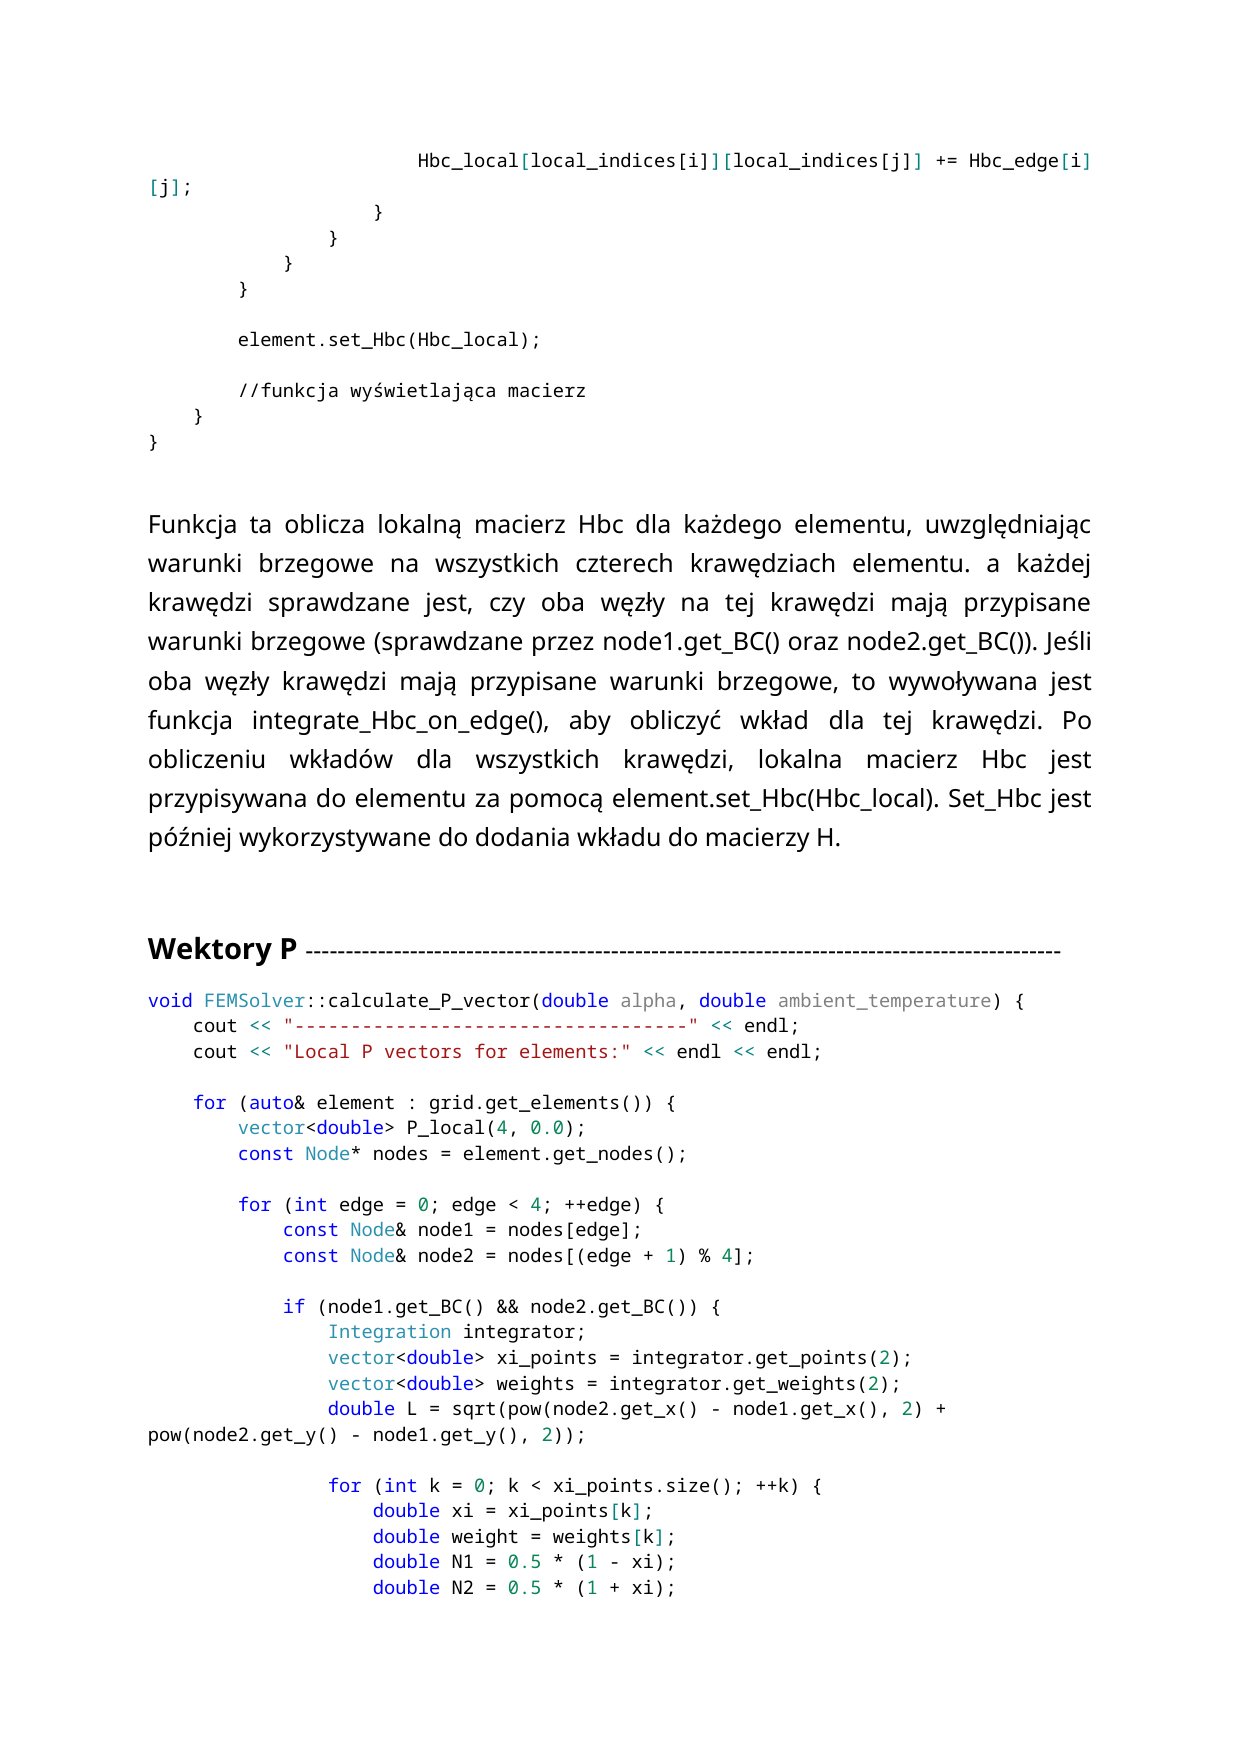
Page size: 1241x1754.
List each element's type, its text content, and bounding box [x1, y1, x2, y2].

text const Node& node1 = nodes[edge]; [148, 1217, 1093, 1242]
text vector<double> P_local(4, 0.0); [148, 1115, 1093, 1140]
text cout << "-----------------------------------" << endl; [148, 1013, 1093, 1038]
text double L = sqrt(pow(node2.get_x() - node1.get_x(), 2) + pow(node2.get_y() - node1.get_y(), 2)); [148, 1395, 1093, 1446]
text cout << "Local P vectors for elements:" << endl << endl; [148, 1038, 1093, 1064]
text Integration integrator; [148, 1319, 1093, 1344]
text double xi = xi_points[k]; [148, 1497, 1093, 1523]
text //funkcja wyświetlająca macierz [148, 377, 1093, 403]
text const Node& node2 = nodes[(edge + 1) % 4]; [148, 1242, 1093, 1268]
text double weight = weights[k]; [148, 1523, 1093, 1548]
text double N1 = 0.5 * (1 - xi); [148, 1548, 1093, 1574]
text vector<double> weights = integrator.get_weights(2); [148, 1370, 1093, 1395]
text } [148, 403, 1093, 428]
text Hbc_local[local_indices[i]][local_indices[j]] += Hbc_edge[i][j]; [148, 148, 1093, 199]
text element.set_Hbc(Hbc_local); [148, 326, 1093, 352]
text } [148, 428, 1093, 454]
text } [148, 199, 1093, 224]
text double N2 = 0.5 * (1 + xi); [148, 1574, 1093, 1599]
text } [148, 275, 1093, 301]
text } [148, 224, 1093, 250]
text if (node1.get_BC() && node2.get_BC()) { [148, 1293, 1093, 1319]
text for (int k = 0; k < xi_points.size(); ++k) { [148, 1472, 1093, 1497]
text void FEMSolver::calculate_P_vector(double alpha, double ambient_temperature) { [148, 987, 1093, 1013]
text for (int edge = 0; edge < 4; ++edge) { [148, 1191, 1093, 1217]
text Funkcja ta oblicza lokalną macierz Hbc dla każdego elementu, uwzględniając warunki brzegowe na wszystkich czterech krawędziach elementu. a każdej krawędzi sprawdzane jest, czy oba węzły na tej krawędzi mają przypisane warunki brzegowe (sprawdzane przez node1.get_BC() oraz node2.get_BC()). Jeśli oba węzły krawędzi mają przypisane warunki brzegowe, to wywoływana jest funkcja integrate_Hbc_on_edge(), aby obliczyć wkład​ dla tej krawędzi. Po obliczeniu wkładów dla wszystkich krawędzi, lokalna macierz Hbc jest przypisywana do elementu za pomocą element.set_Hbc(Hbc_local). Set_Hbc jest później wykorzystywane do dodania wkładu do macierzy H. [148, 507, 1093, 854]
text Wektory P ---------------------------------------------------------------------------------------------- [148, 928, 1093, 968]
text const Node* nodes = element.get_nodes(); [148, 1140, 1093, 1166]
text vector<double> xi_points = integrator.get_points(2); [148, 1344, 1093, 1370]
text for (auto& element : grid.get_elements()) { [148, 1089, 1093, 1115]
text } [148, 250, 1093, 275]
